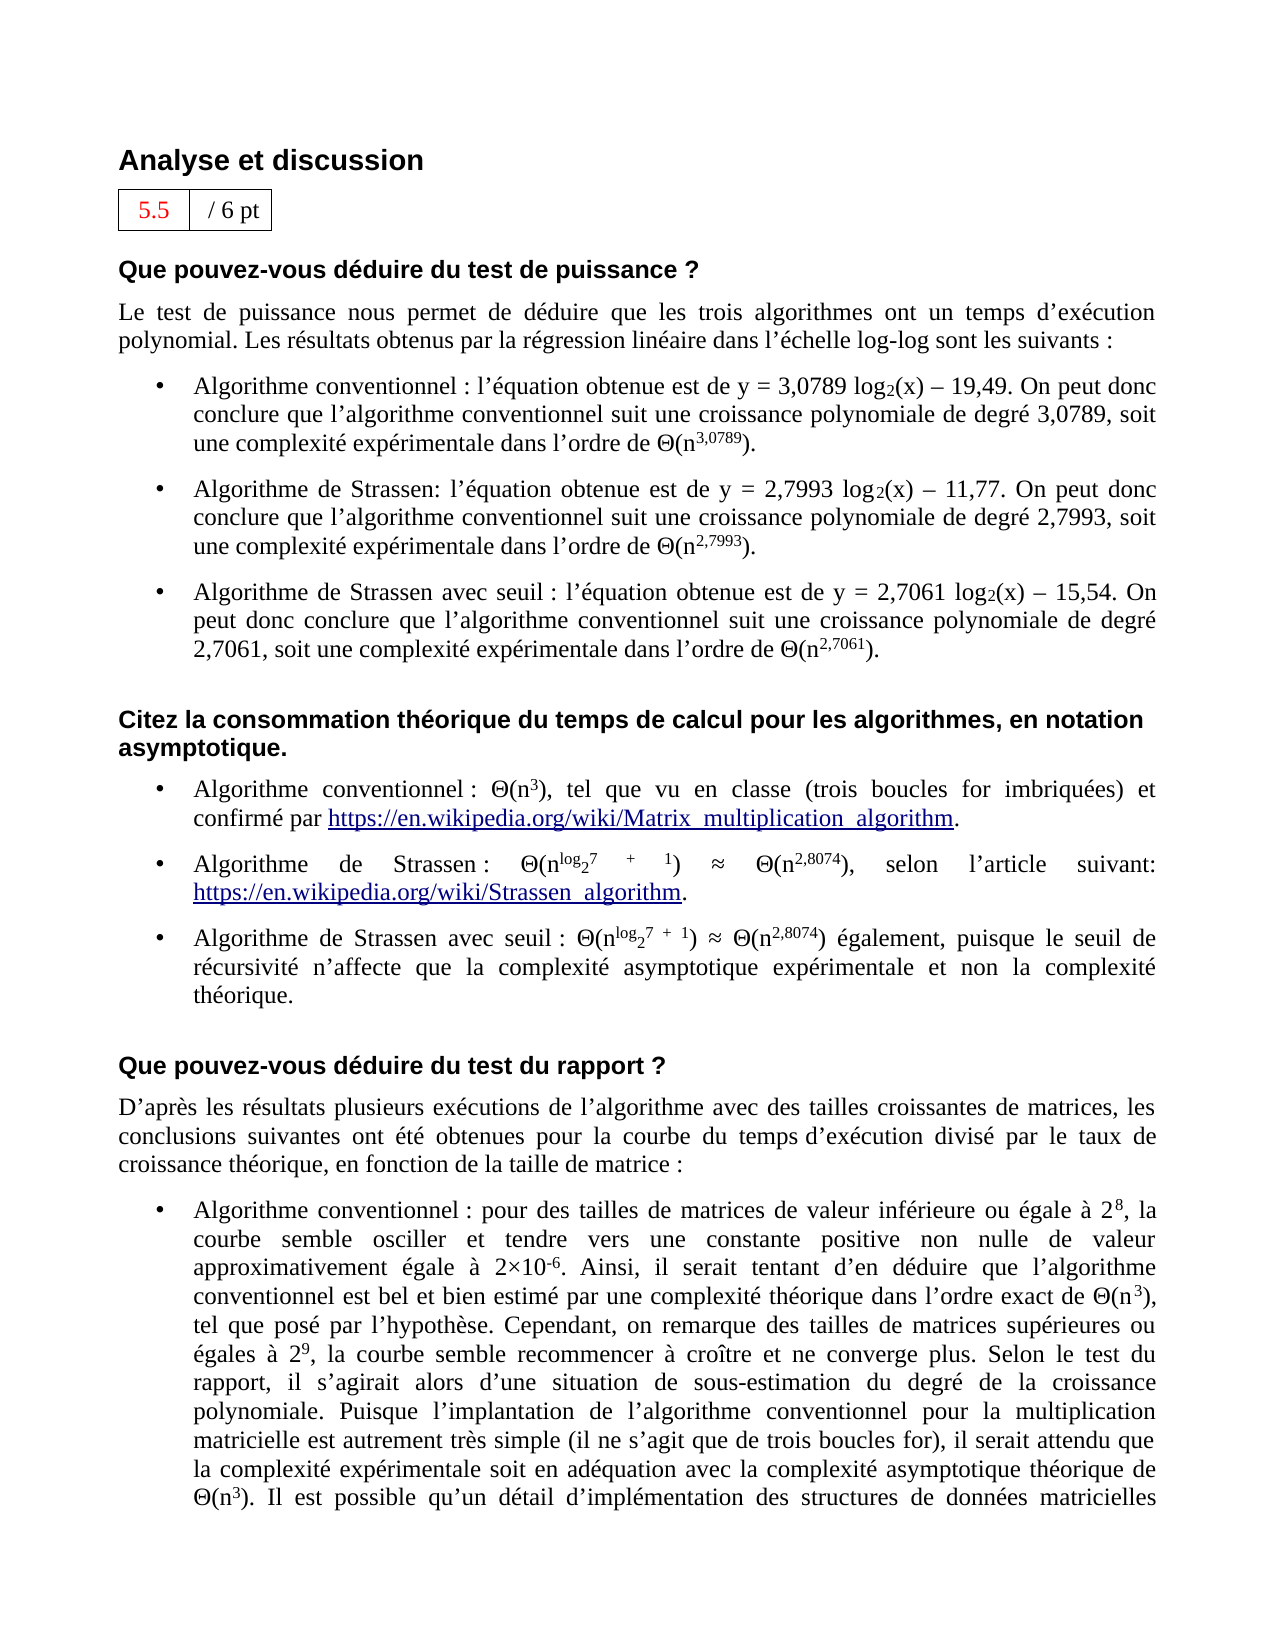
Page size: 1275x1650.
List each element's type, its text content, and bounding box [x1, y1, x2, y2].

subtitle Que pouvez-vous déduire du test du rapport ? [118, 1051, 1157, 1079]
subtitle Citez la consommation théorique du temps de calcul pour les algorithmes, en notation asymptotique. [118, 704, 1157, 762]
list Algorithme conventionnel : l’équation obtenue est de y = 3,0789 log2(x) – 19,49. On peut donc conclure que l’algorithme conventionnel suit une croissance polynomiale de degré 3,0789, soit une complexité expérimentale dans l’ordre de Θ(n3,0789). [156, 371, 1157, 457]
list Algorithme conventionnel : Θ(n3), tel que vu en classe (trois boucles for imbriquées) et confirmé par https://en.wikipedia.org/wiki/Matrix_multiplication_algorithm. [156, 774, 1157, 832]
list Algorithme conventionnel : pour des tailles de matrices de valeur inférieure ou égale à 28, la courbe semble osciller et tendre vers une constante positive non nulle de valeur approximativement égale à 2×10-6. Ainsi, il serait tentant d’en déduire que l’algorithme conventionnel est bel et bien estimé par une complexité théorique dans l’ordre exact de Θ(n3), tel que posé par l’hypothèse. Cependant, on remarque des tailles de matrices supérieures ou égales à 29, la courbe semble recommencer à croître et ne converge plus. Selon le test du rapport, il s’agirait alors d’une situation de sous-estimation du degré de la croissance polynomiale. Puisque l’implantation de l’algorithme conventionnel pour la multiplication matricielle est autrement très simple (il ne s’agit que de trois boucles for), il serait attendu que la complexité expérimentale soit en adéquation avec la complexité asymptotique théorique de Θ(n3). Il est possible qu’un détail d’implémentation des structures de données matricielles [156, 1195, 1157, 1511]
subtitle Que pouvez-vous déduire du test de puissance ? [118, 255, 1157, 284]
list Algorithme de Strassen: l’équation obtenue est de y = 2,7993 log2(x) – 11,77. On peut donc conclure que l’algorithme conventionnel suit une croissance polynomiale de degré 2,7993, soit une complexité expérimentale dans l’ordre de Θ(n2,7993). [156, 474, 1157, 560]
table_header / 6 pt [190, 190, 271, 230]
list Algorithme de Strassen avec seuil : Θ(nlog27 + 1) ≈ Θ(n2,8074) également, puisque le seuil de récursivité n’affecte que la complexité asymptotique expérimentale et non la complexité théorique. [156, 923, 1157, 1009]
list Algorithme de Strassen avec seuil : l’équation obtenue est de y = 2,7061 log2(x) – 15,54. On peut donc conclure que l’algorithme conventionnel suit une croissance polynomiale de degré 2,7061, soit une complexité expérimentale dans l’ordre de Θ(n2,7061). [156, 577, 1157, 663]
text Le test de puissance nous permet de déduire que les trois algorithmes ont un temps d’exécution polynomial. Les résultats obtenus par la régression linéaire dans l’échelle log-log sont les suivants : [118, 297, 1157, 354]
text D’après les résultats plusieurs exécutions de l’algorithme avec des tailles croissantes de matrices, les conclusions suivantes ont été obtenues pour la courbe du temps d’exécution divisé par le taux de croissance théorique, en fonction de la taille de matrice : [118, 1092, 1157, 1178]
list Algorithme de Strassen : Θ(nlog27 + 1) ≈ Θ(n2,8074), selon l’article suivant: https://en.wikipedia.org/wiki/Strassen_algorithm. [156, 849, 1157, 906]
table_header 5.5 [119, 190, 189, 230]
subtitle Analyse et discussion [118, 143, 1157, 177]
